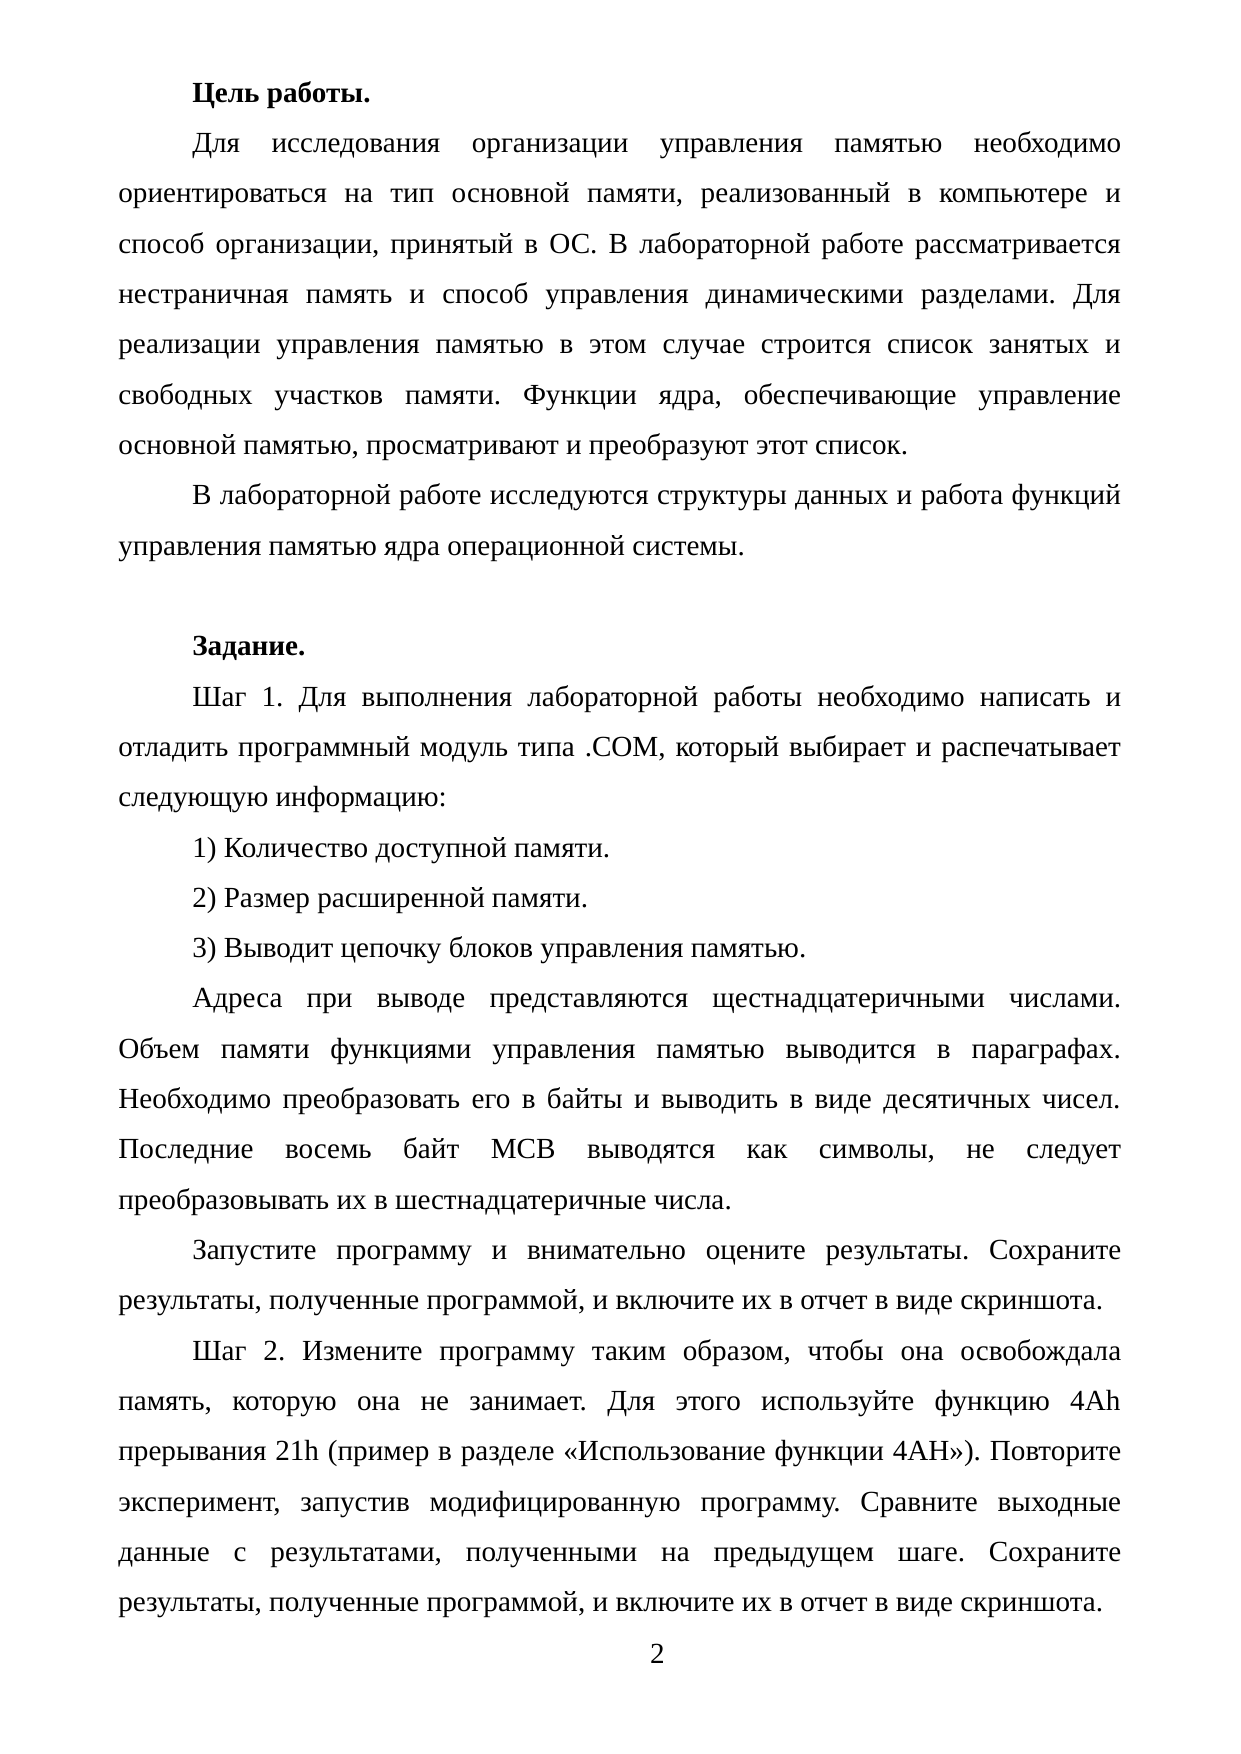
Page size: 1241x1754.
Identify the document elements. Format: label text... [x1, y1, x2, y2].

text Запустите программу и внимательно оцените результаты. Сохраните результаты, полученные программой, и включите их в отчет в виде скриншота. [118, 1232, 1122, 1316]
subtitle Задание. [118, 628, 1122, 662]
text В лабораторной работе исследуются структуры данных и работа функций управления памятью ядра операционной системы. [118, 477, 1122, 561]
text 2) Размер расширенной памяти. [118, 880, 1122, 913]
text 1) Количество доступной памяти. [118, 830, 1122, 863]
text Для исследования организации управления памятью необходимо ориентироваться на тип основной памяти, реализованный в компьютере и способ организации, принятый в ОС. В лабораторной работе рассматривается нестраничная память и способ управления динамическими разделами. Для реализации управления памятью в этом случае строится список занятых и свободных участков памяти. Функции ядра, обеспечивающие управление основной памятью, просматривают и преобразуют этот список. [118, 125, 1122, 461]
text Адреса при выводе представляются щестнадцатеричными числами. Объем памяти функциями управления памятью выводится в параграфах. Необходимо преобразовать его в байты и выводить в виде десятичных чисел. Последние восемь байт MCB выводятся как символы, не следует преобразовывать их в шестнадцатеричные числа. [118, 981, 1122, 1215]
text 3) Выводит цепочку блоков управления памятью. [118, 930, 1122, 964]
text Шаг 1. Для выполнения лабораторной работы необходимо написать и отладить программный модуль типа .СОМ, который выбирает и распечатывает следующую информацию: [118, 679, 1122, 813]
text Шаг 2. Измените программу таким образом, чтобы она освобождала память, которую она не занимает. Для этого используйте функцию 4Ah прерывания 21h (пример в разделе «Использование функции 4АН»). Повторите эксперимент, запустив модифицированную программу. Сравните выходные данные с результатами, полученными на предыдущем шаге. Сохраните результаты, полученные программой, и включите их в отчет в виде скриншота. [118, 1333, 1122, 1618]
subtitle Цель работы. [118, 75, 1122, 108]
